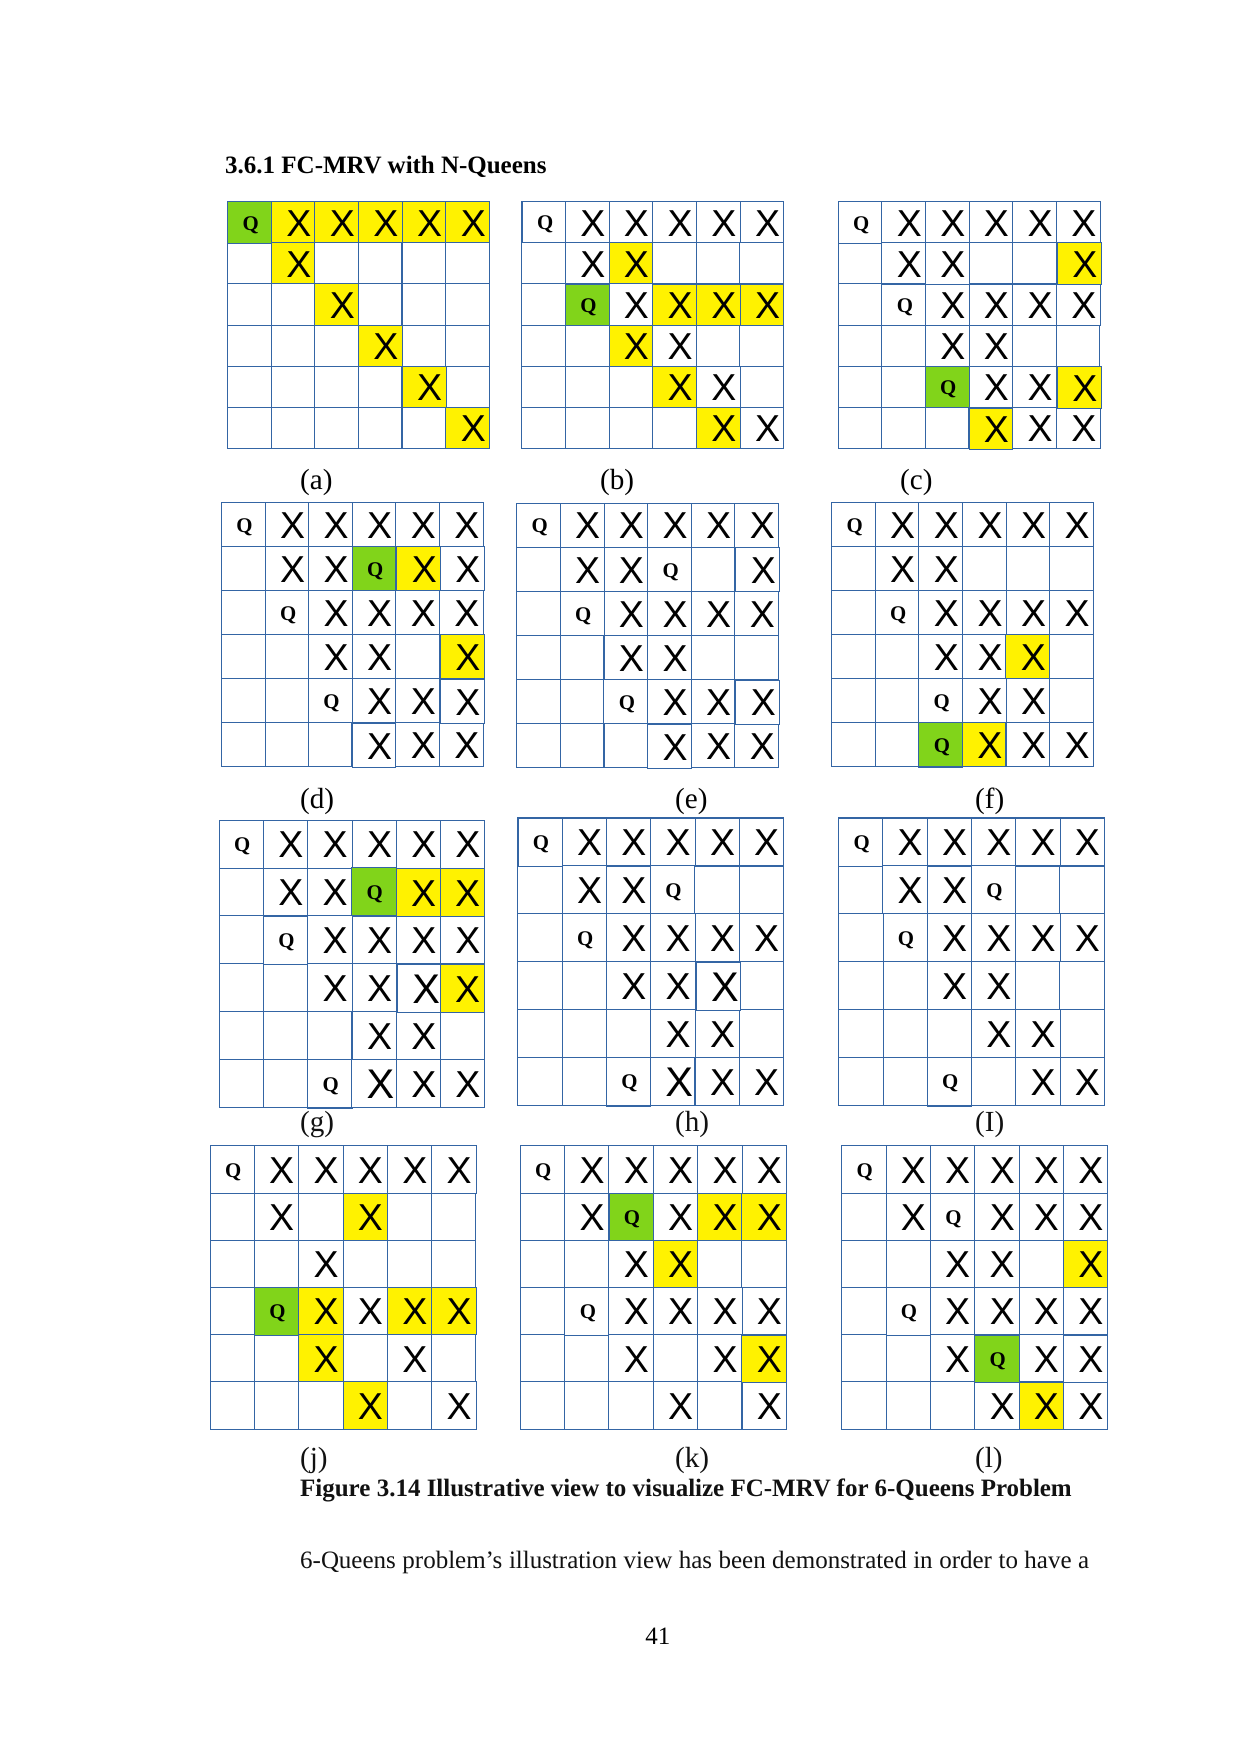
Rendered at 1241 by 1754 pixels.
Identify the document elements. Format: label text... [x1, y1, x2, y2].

text Figure 3.14 Illustrative view to visualize FC-MRV for 6-Queens Problem [225, 1473, 1090, 1502]
text 6-Queens problem’s illustration view has been demonstrated in order to have a [225, 1545, 1090, 1574]
title 3.6.1 FC-MRV with N-Queens [225, 150, 1090, 179]
title (a) (b) (c) [225, 462, 1090, 496]
text (j) (k) (l) [225, 1440, 1090, 1473]
text (g) (h) (I) [225, 1104, 1090, 1138]
title (d) (e) (f) [225, 781, 1090, 815]
